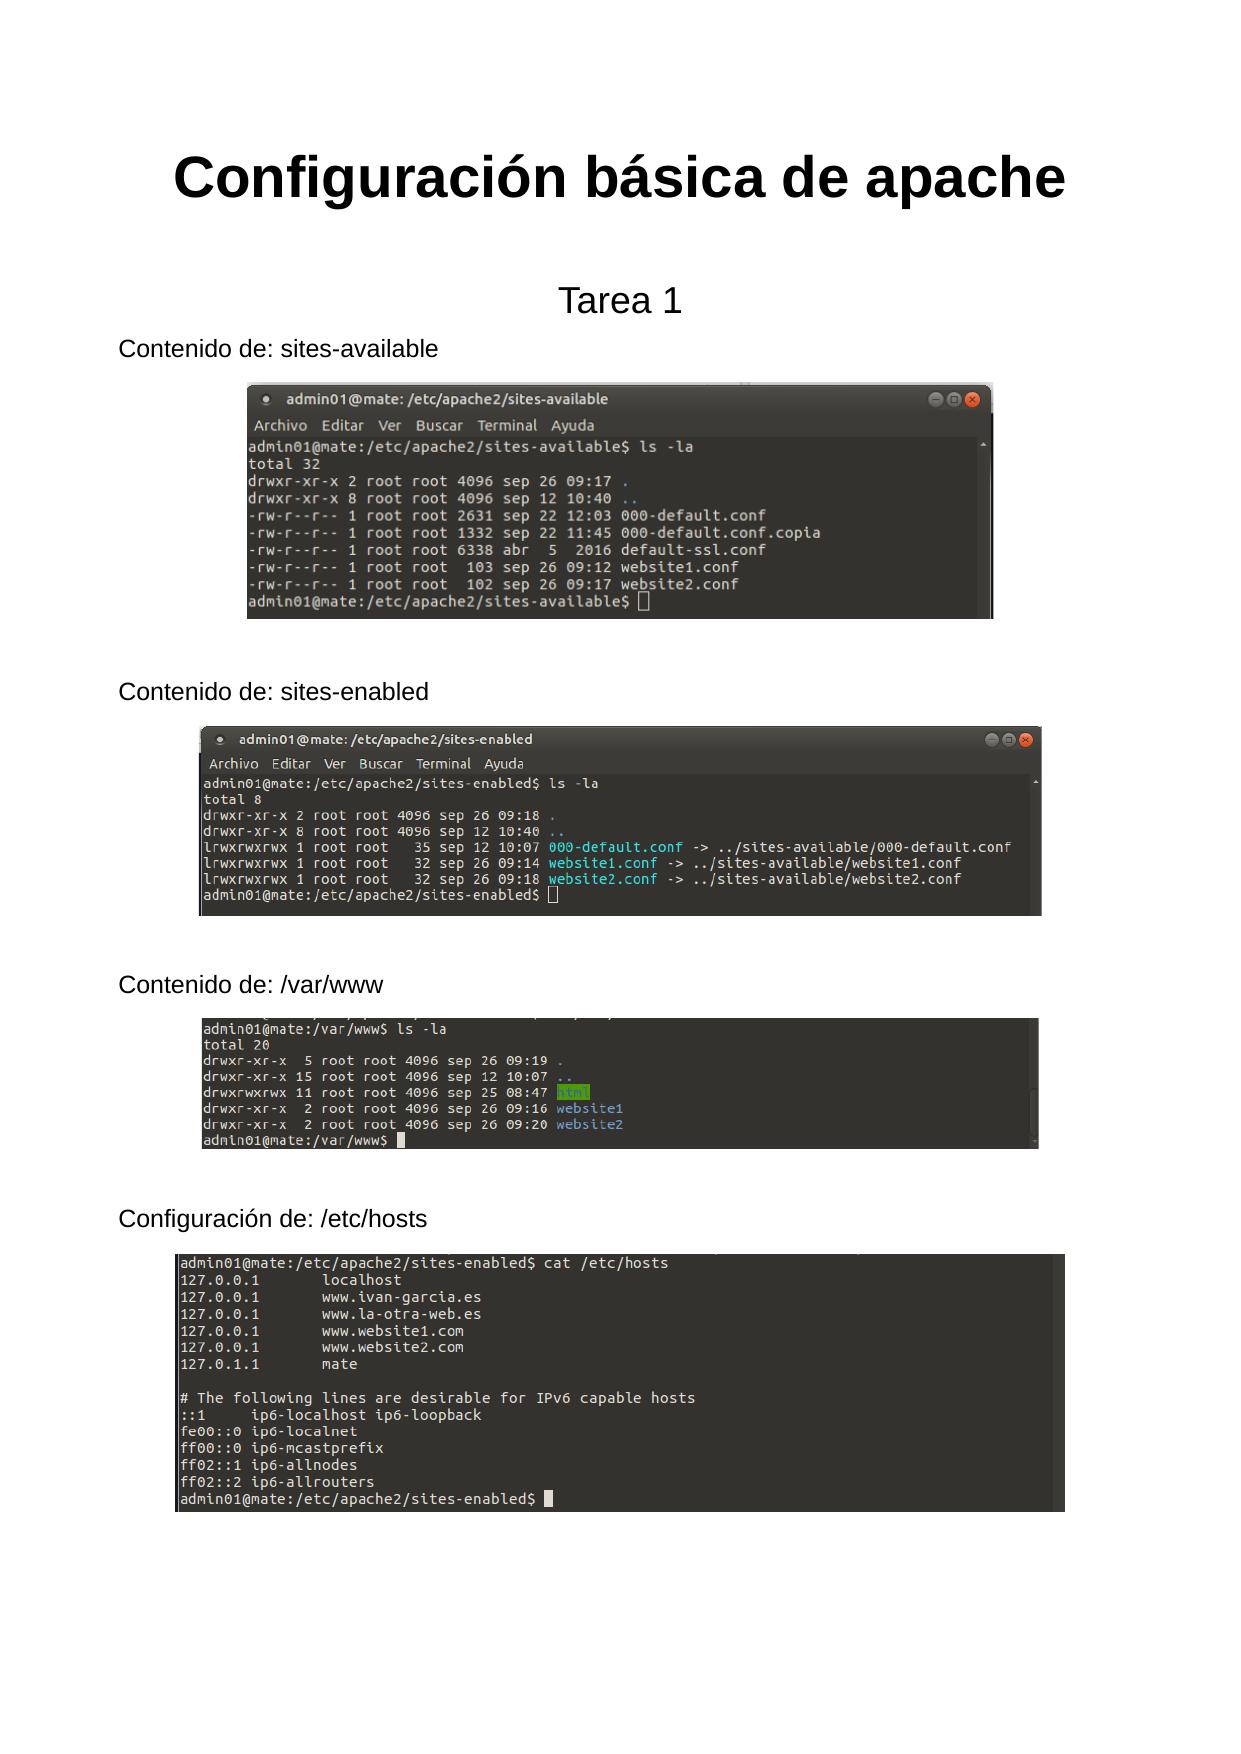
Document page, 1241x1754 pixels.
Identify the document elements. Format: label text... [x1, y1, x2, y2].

picture [198, 726, 1042, 916]
subtitle Tarea 1 [118, 278, 1122, 321]
text Contenido de: /var/www [118, 970, 1122, 998]
text Contenido de: sites-enabled [118, 677, 1122, 706]
picture [175, 1254, 1065, 1512]
picture [201, 1018, 1039, 1149]
picture [247, 382, 994, 619]
text Configuración de: /etc/hosts [118, 1204, 1122, 1232]
title Configuración básica de apache [118, 143, 1122, 210]
text Contenido de: sites-available [118, 334, 1122, 362]
